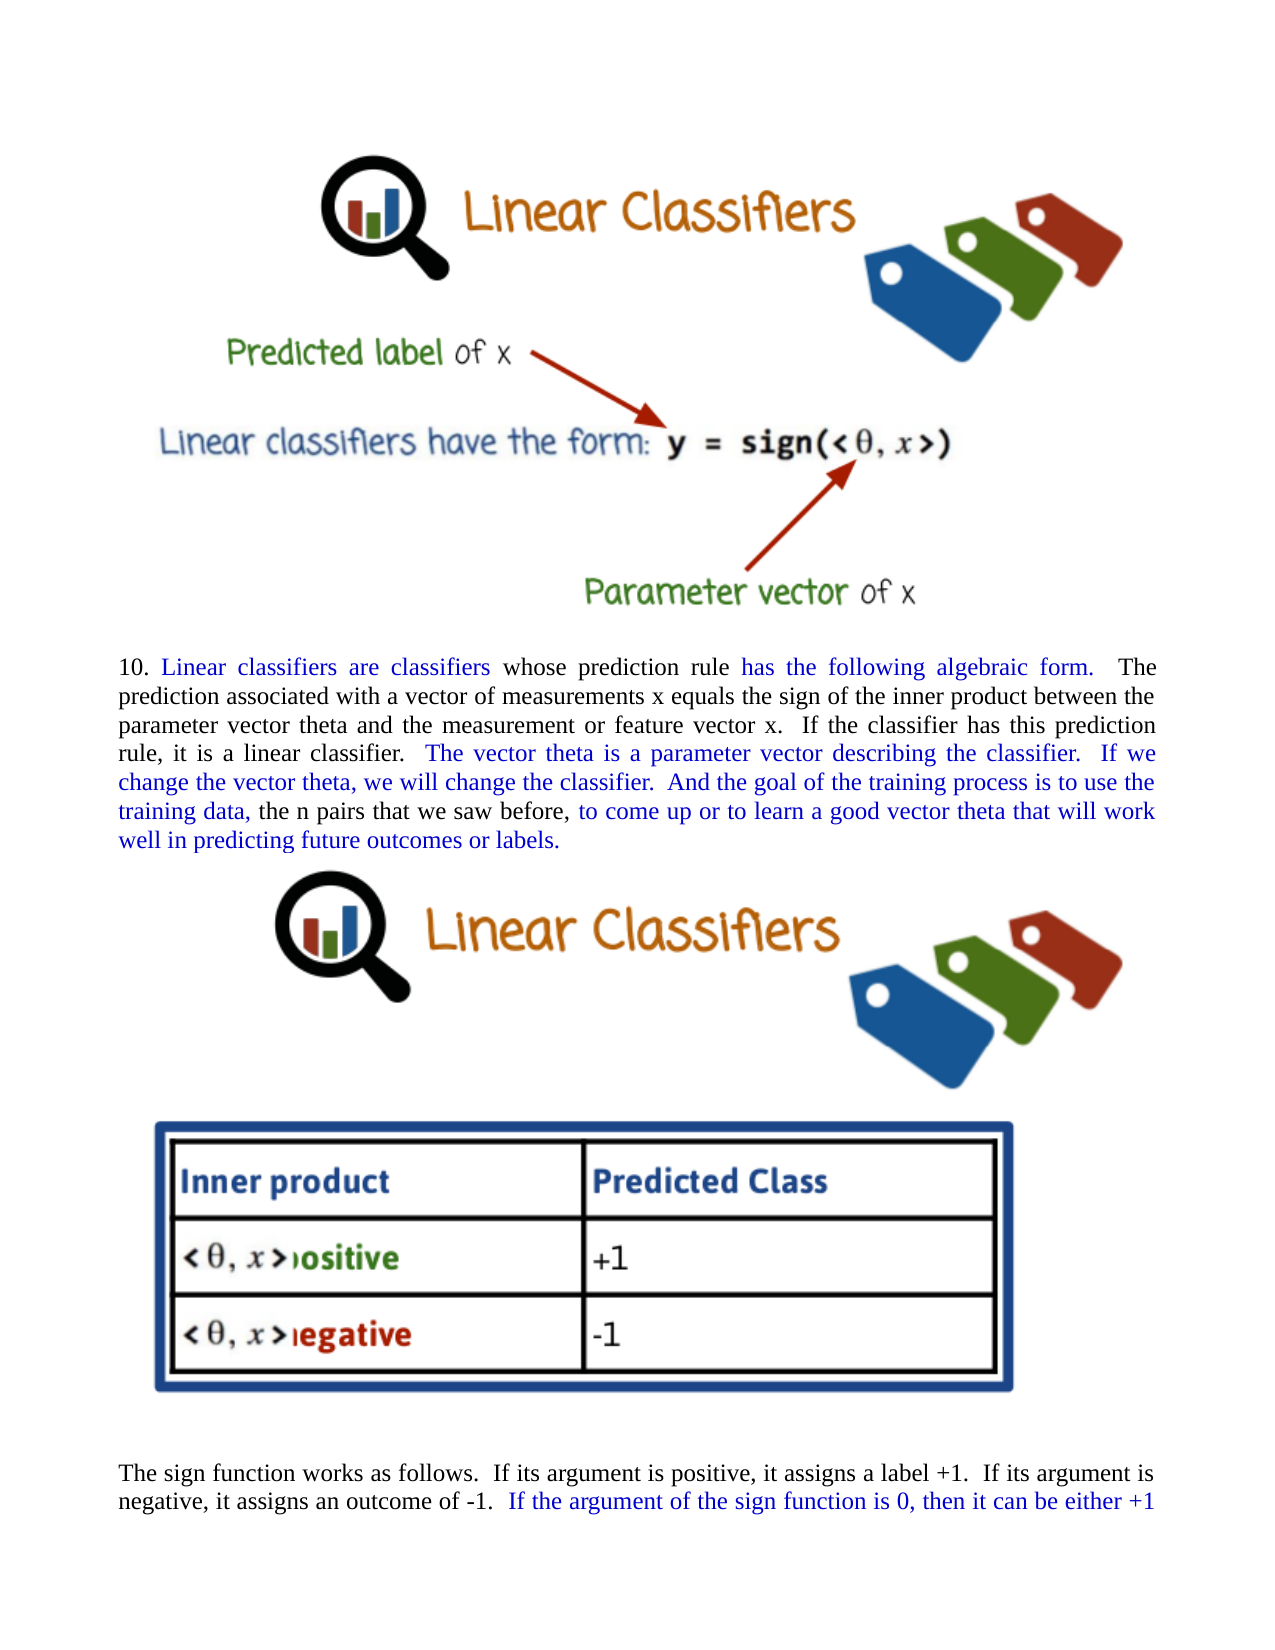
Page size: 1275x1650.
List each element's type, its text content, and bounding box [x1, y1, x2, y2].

text The sign function works as follows. If its argument is positive, it assigns a label +1. If its argument is negative, it assigns an outcome of -1. If the argument of the sign function is 0, then it can be either +1 [118, 1458, 1157, 1515]
picture [118, 853, 1157, 1429]
picture [118, 146, 1157, 624]
text 10. Linear classifiers are classifiers whose prediction rule has the following algebraic form. The prediction associated with a vector of measurements x equals the sign of the inner product between the parameter vector theta and the measurement or feature vector x. If the classifier has this prediction rule, it is a linear classifier. The vector theta is a parameter vector describing the classifier. If we change the vector theta, we will change the classifier. And the goal of the training process is to use the training data, the n pairs that we saw before, to come up or to learn a good vector theta that will work well in predicting future outcomes or labels. [118, 652, 1157, 853]
